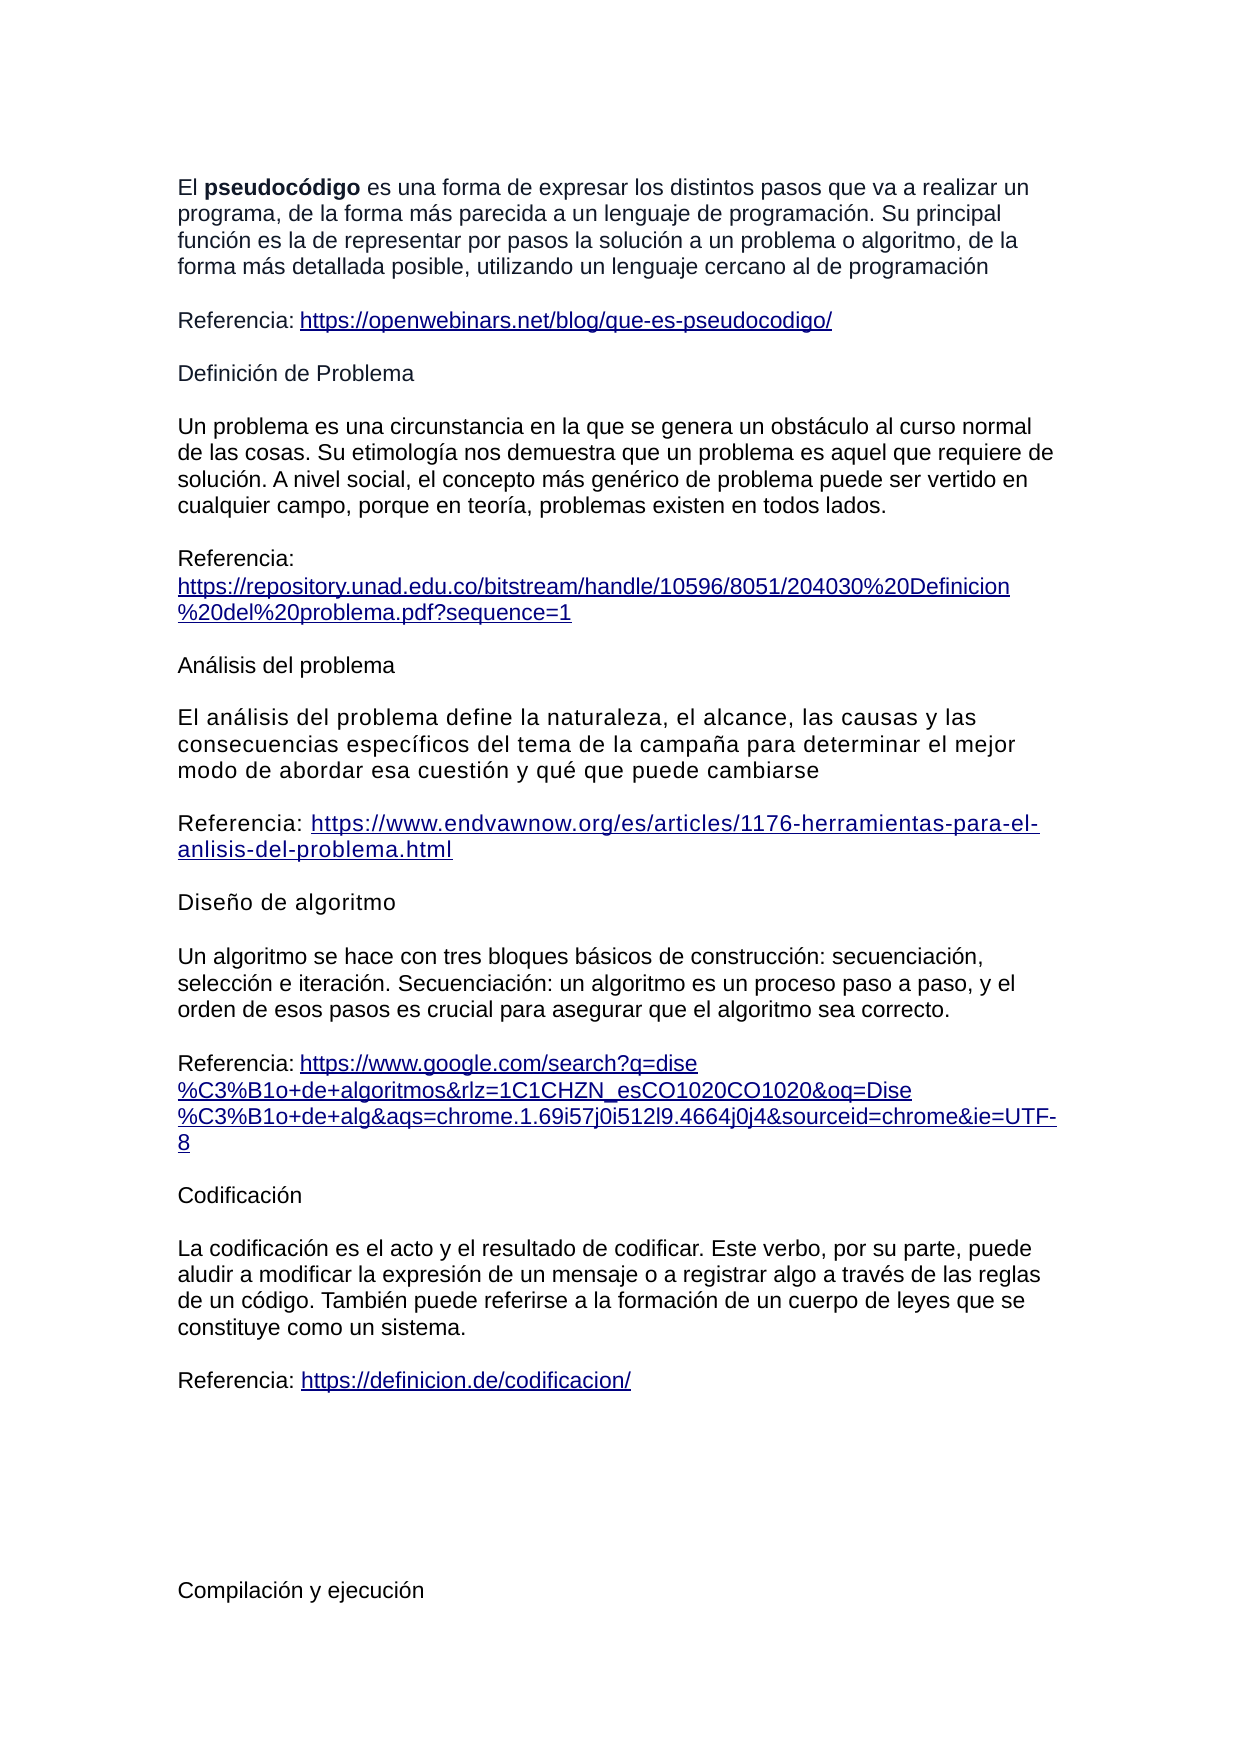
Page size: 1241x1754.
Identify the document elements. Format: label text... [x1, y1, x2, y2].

text Referencia: https://www.endvawnow.org/es/articles/1176-herramientas-para-el-anlisis-del-problema.html [177, 810, 1063, 862]
text Referencia: https://www.google.com/search?q=dise%C3%B1o+de+algoritmos&rlz=1C1CHZN_esCO1020CO1020&oq=Dise%C3%B1o+de+alg&aqs=chrome.1.69i57j0i512l9.4664j0j4&sourceid=chrome&ie=UTF-8 [177, 1049, 1063, 1156]
text Un algoritmo se hace con tres bloques básicos de construcción: secuenciación, selección e iteración. Secuenciación: un algoritmo es un proceso paso a paso, y el orden de esos pasos es crucial para asegurar que el algoritmo sea correcto. [177, 943, 1063, 1022]
text Referencia: https://openwebinars.net/blog/que-es-pseudocodigo/ [177, 306, 1063, 334]
text La codificación es el acto y el resultado de codificar. Este verbo, por su parte, puede aludir a modificar la expresión de un mensaje o a registrar algo a través de las reglas de un código. También puede referirse a la formación de un cuerpo de leyes que se constituye como un sistema. [177, 1235, 1063, 1340]
text El análisis del problema define la naturaleza, el alcance, las causas y las consecuencias específicos del tema de la campaña para determinar el mejor modo de abordar esa cuestión y qué que puede cambiarse [177, 704, 1063, 783]
text Definición de Problema [177, 360, 1063, 386]
text Referencia: https://repository.unad.edu.co/bitstream/handle/10596/8051/204030%20Definicion%20del%20problema.pdf?sequence=1 [177, 544, 1063, 625]
text Codificación [177, 1182, 1063, 1208]
text Referencia: https://definicion.de/codificacion/ [177, 1367, 1063, 1393]
text Diseño de algoritmo [177, 889, 1063, 915]
text Compilación y ejecución [177, 1577, 1063, 1604]
text Un problema es una circunstancia en la que se genera un obstáculo al curso normal de las cosas. Su etimología nos demuestra que un problema es aquel que requiere de solución. A nivel social, el concepto más genérico de problema puede ser vertido en cualquier campo, porque en teoría, problemas existen en todos lados. [177, 413, 1063, 518]
text Análisis del problema [177, 652, 1063, 678]
text El pseudocódigo es una forma de expresar los distintos pasos que va a realizar un programa, de la forma más parecida a un lenguaje de programación. Su principal función es la de representar por pasos la solución a un problema o algoritmo, de la forma más detallada posible, utilizando un lenguaje cercano al de programación [177, 174, 1063, 279]
